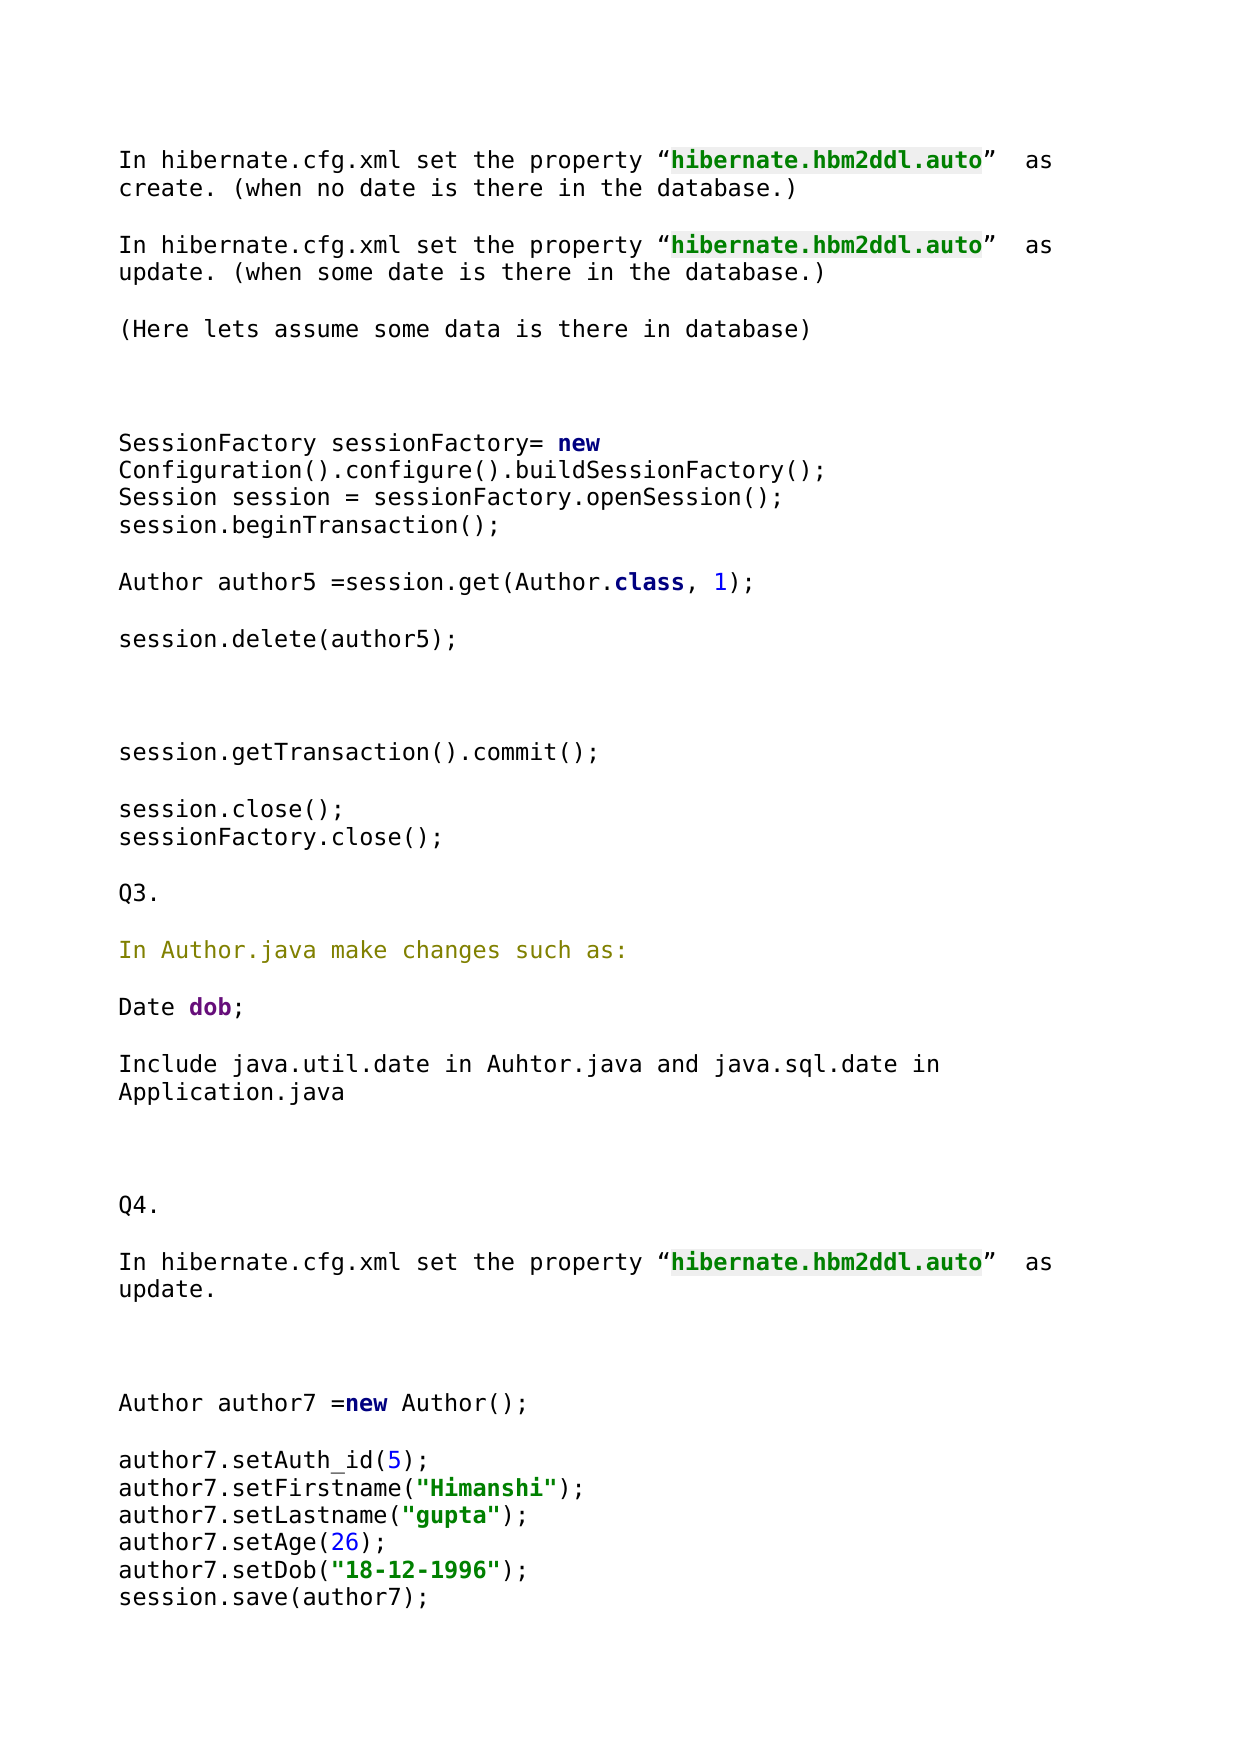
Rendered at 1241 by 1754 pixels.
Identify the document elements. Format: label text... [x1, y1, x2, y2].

text session.beginTransaction(); [118, 511, 1122, 539]
text author7.setAuth_id(5); [118, 1447, 1122, 1474]
text session.getTransaction().commit(); [118, 739, 1122, 766]
text In Author.java make changes such as: [118, 937, 1122, 964]
text Q4. [118, 1192, 1122, 1219]
text In hibernate.cfg.xml set the property “hibernate.hbm2ddl.auto” as update. [118, 1249, 1122, 1303]
text session.delete(author5); [118, 625, 1122, 652]
text SessionFactory sessionFactory= new Configuration().configure().buildSessionFactory(); [118, 429, 1122, 484]
text In hibernate.cfg.xml set the property “hibernate.hbm2ddl.auto” as update. (when some date is there in the database.) [118, 231, 1122, 286]
text author7.setDob("18-12-1996"); [118, 1556, 1122, 1584]
text session.close(); [118, 796, 1122, 823]
text author7.setLastname("gupta"); [118, 1501, 1122, 1529]
text author7.setAge(26); [118, 1529, 1122, 1556]
text (Here lets assume some data is there in database) [118, 315, 1122, 343]
text Date dob; [118, 994, 1122, 1021]
text session.save(author7); [118, 1584, 1122, 1611]
text Author author5 =session.get(Author.class, 1); [118, 568, 1122, 596]
text sessionFactory.close(); [118, 823, 1122, 851]
text author7.setFirstname("Himanshi"); [118, 1474, 1122, 1501]
text In hibernate.cfg.xml set the property “hibernate.hbm2ddl.auto” as create. (when no date is there in the database.) [118, 147, 1122, 202]
text Author author7 =new Author(); [118, 1390, 1122, 1417]
text Include java.util.date in Auhtor.java and java.sql.date in Application.java [118, 1051, 1122, 1105]
text Q3. [118, 880, 1122, 907]
text Session session = sessionFactory.openSession(); [118, 484, 1122, 511]
